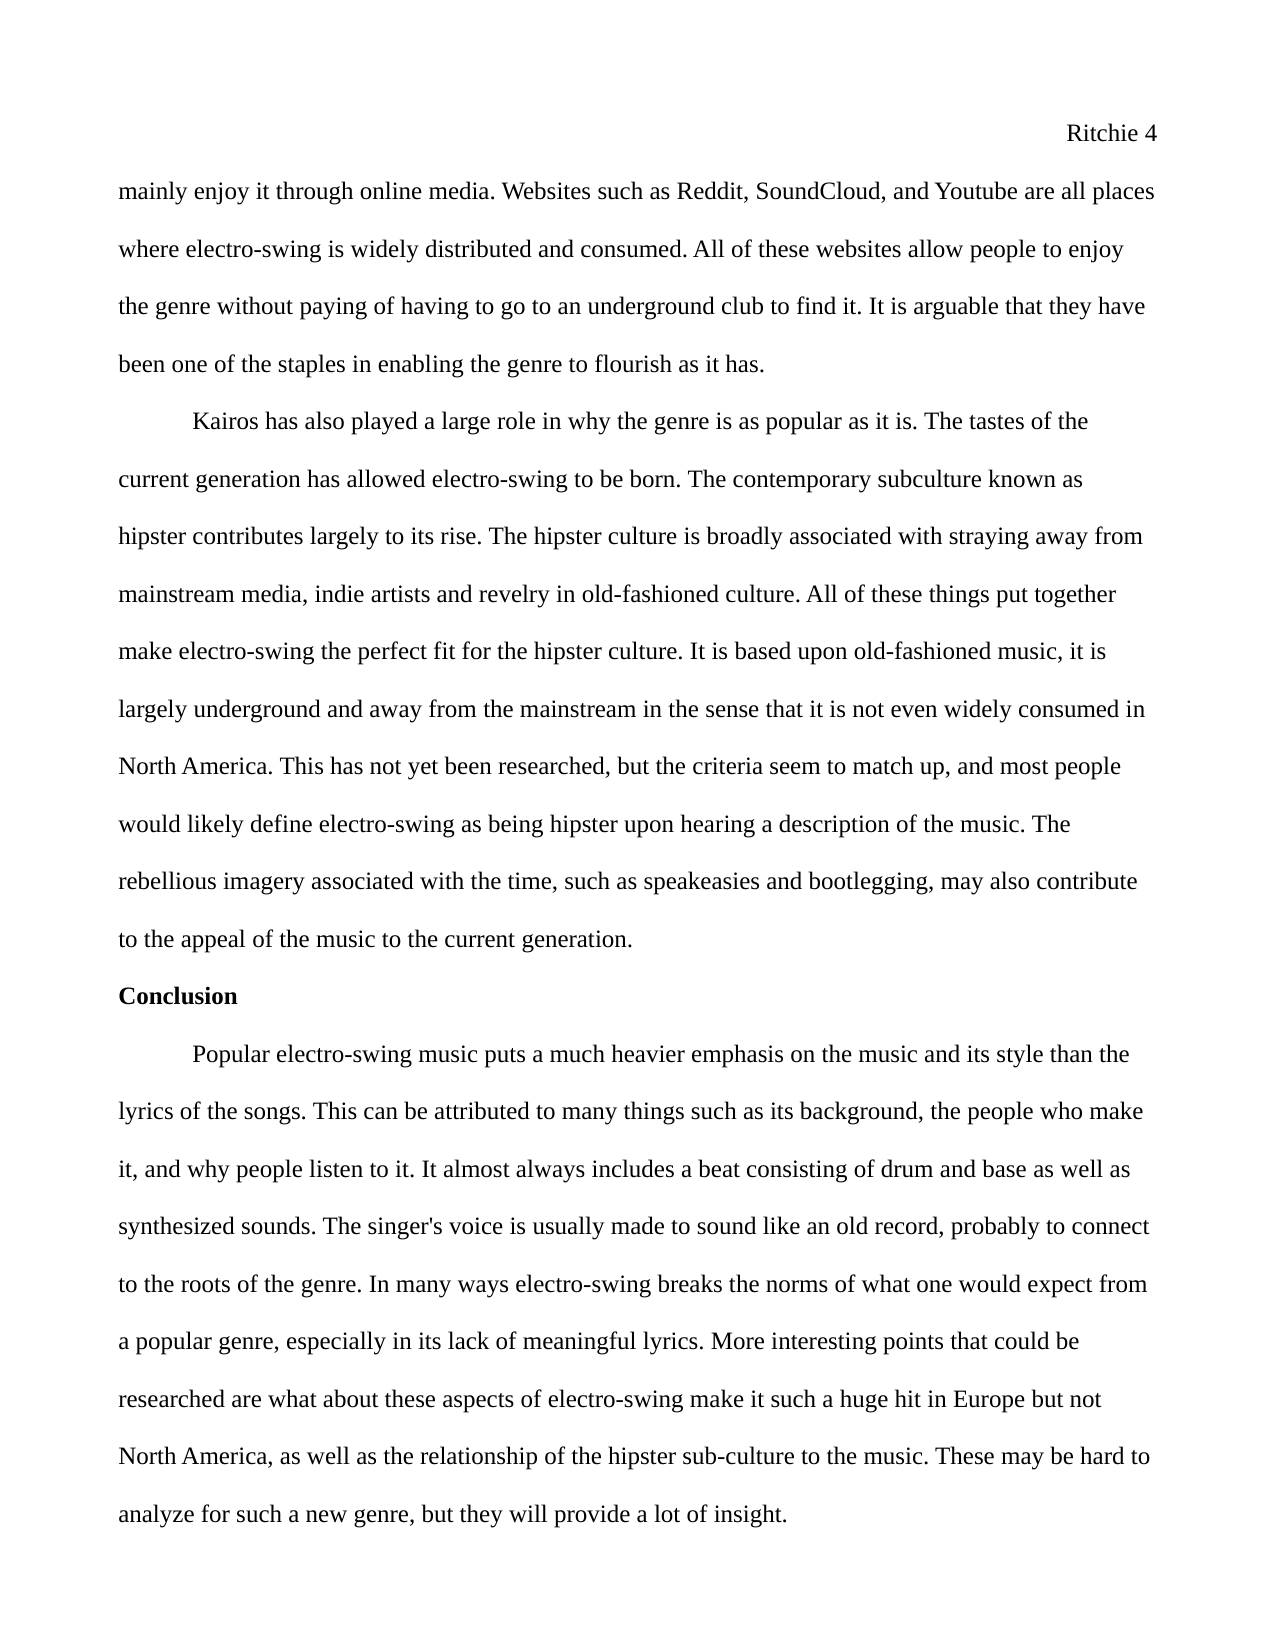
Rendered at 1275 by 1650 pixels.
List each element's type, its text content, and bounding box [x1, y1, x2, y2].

text mainly enjoy it through online media. Websites such as Reddit, SoundCloud, and Youtube are all places where electro-swing is widely distributed and consumed. All of these websites allow people to enjoy the genre without paying of having to go to an underground club to find it. It is arguable that they have been one of the staples in enabling the genre to flourish as it has. [118, 176, 1157, 378]
text Popular electro-swing music puts a much heavier emphasis on the music and its style than the lyrics of the songs. This can be attributed to many things such as its background, the people who make it, and why people listen to it. It almost always includes a beat consisting of drum and base as well as synthesized sounds. The singer's voice is usually made to sound like an old record, probably to connect to the roots of the genre. In many ways electro-swing breaks the norms of what one would expect from a popular genre, especially in its lack of meaningful lyrics. More interesting points that could be researched are what about these aspects of electro-swing make it such a huge hit in Europe but not North America, as well as the relationship of the hipster sub-culture to the music. These may be hard to analyze for such a new genre, but they will provide a lot of insight. [118, 1039, 1157, 1528]
text Conclusion [118, 981, 1157, 1010]
text Kairos has also played a large role in why the genre is as popular as it is. The tastes of the current generation has allowed electro-swing to be born. The contemporary subculture known as hipster contributes largely to its rise. The hipster culture is broadly associated with straying away from mainstream media, indie artists and revelry in old-fashioned culture. All of these things put together make electro-swing the perfect fit for the hipster culture. It is based upon old-fashioned music, it is largely underground and away from the mainstream in the sense that it is not even widely consumed in North America. This has not yet been researched, but the criteria seem to match up, and most people would likely define electro-swing as being hipster upon hearing a description of the music. The rebellious imagery associated with the time, such as speakeasies and bootlegging, may also contribute to the appeal of the music to the current generation. [118, 406, 1157, 953]
